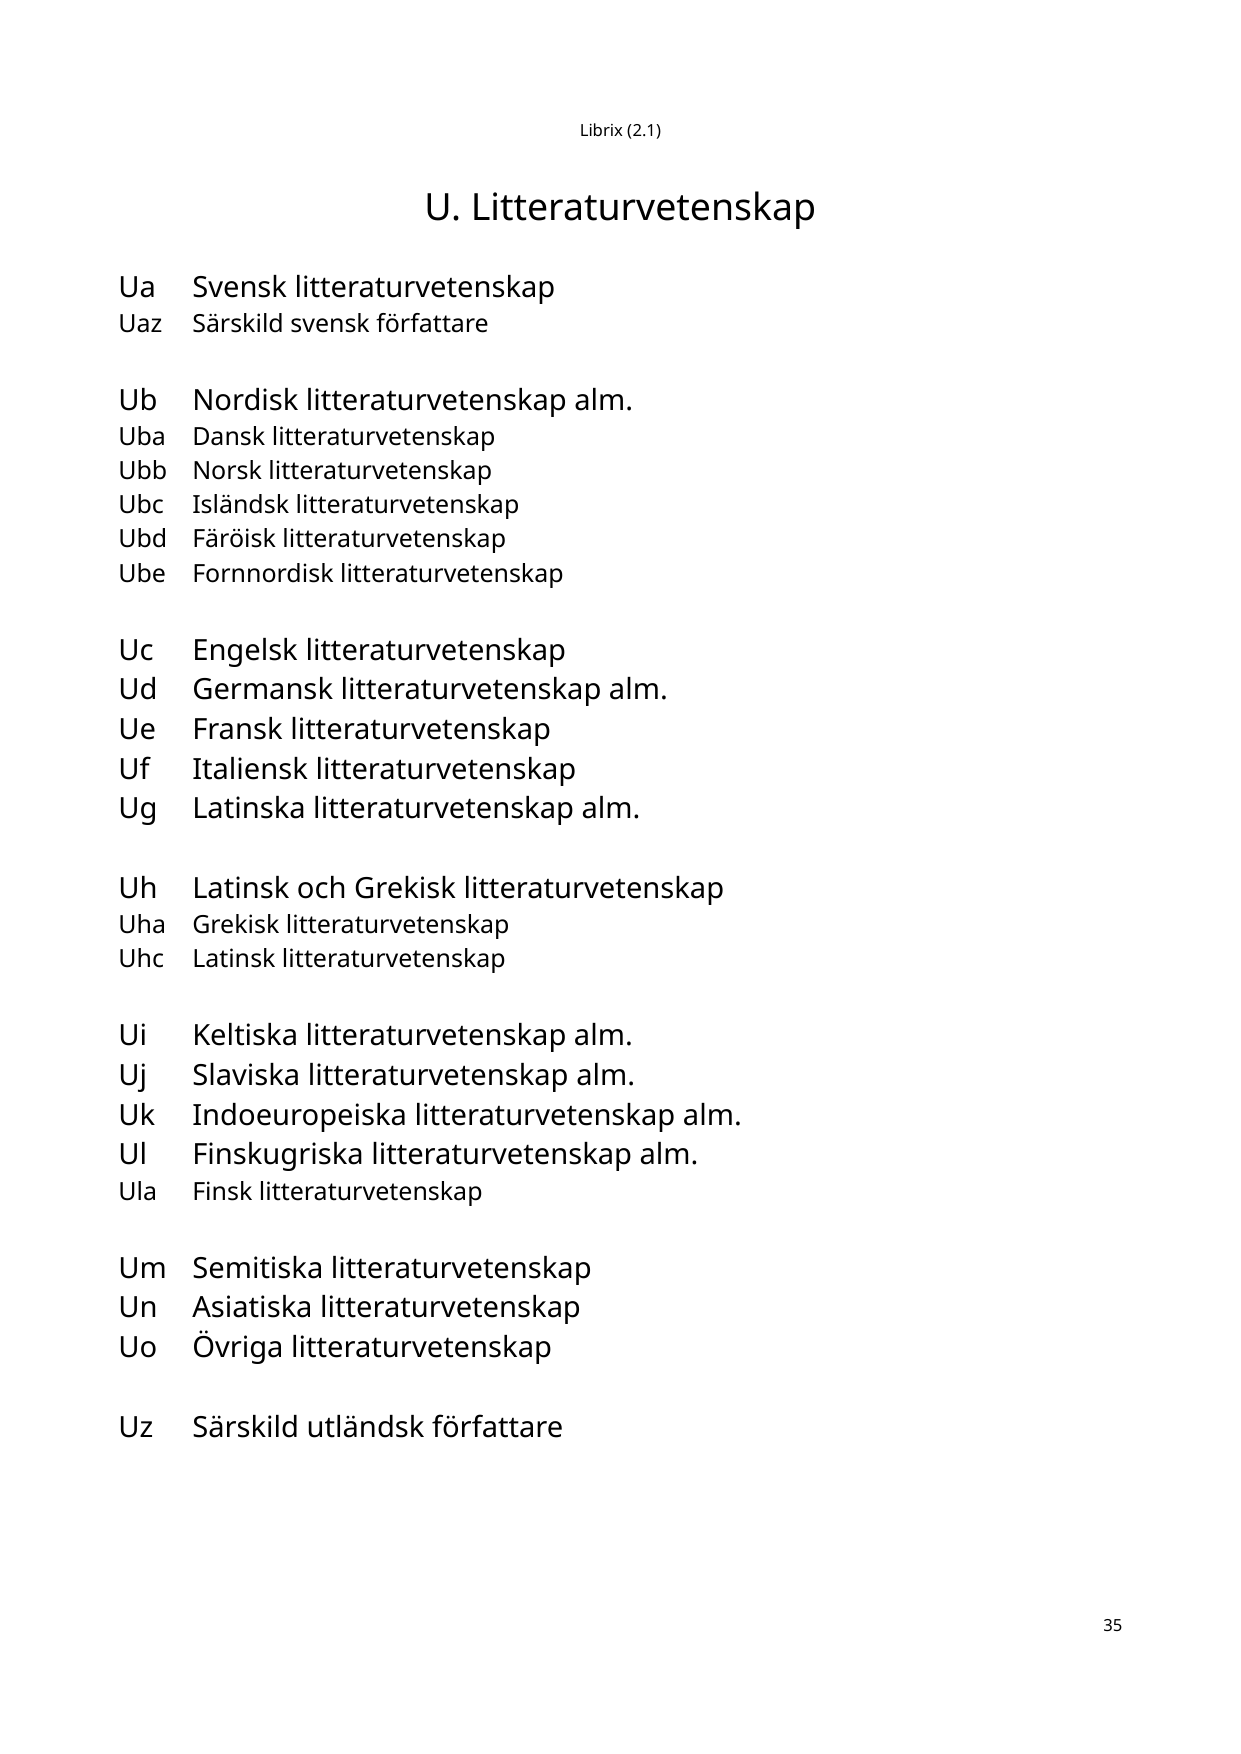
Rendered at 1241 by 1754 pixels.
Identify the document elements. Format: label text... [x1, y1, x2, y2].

text Ug Latinska litteraturvetenskap alm. [118, 788, 1122, 827]
text Um Semitiska litteraturvetenskap [118, 1247, 1122, 1287]
text Uo Övriga litteraturvetenskap [118, 1326, 1122, 1366]
text Ub Nordisk litteraturvetenskap alm. [118, 379, 1122, 419]
text Ula Finsk litteraturvetenskap [118, 1173, 1122, 1207]
text Uhc Latinsk litteraturvetenskap [118, 941, 1122, 975]
text Uaz Särskild svensk författare [118, 306, 1122, 339]
text Uc Engelsk litteraturvetenskap [118, 629, 1122, 669]
text Uf Italiensk litteraturvetenskap [118, 748, 1122, 788]
text Ud Germansk litteraturvetenskap alm. [118, 669, 1122, 708]
text Uk Indoeuropeiska litteraturvetenskap alm. [118, 1094, 1122, 1134]
text Ue Fransk litteraturvetenskap [118, 708, 1122, 748]
text Uba Dansk litteraturvetenskap [118, 419, 1122, 453]
text Uha Grekisk litteraturvetenskap [118, 907, 1122, 941]
text Uz Särskild utländsk författare [118, 1406, 1122, 1446]
text Ubc Isländsk litteraturvetenskap [118, 487, 1122, 521]
text Un Asiatiska litteraturvetenskap [118, 1287, 1122, 1326]
text Ui Keltiska litteraturvetenskap alm. [118, 1014, 1122, 1054]
text Uh Latinsk och Grekisk litteraturvetenskap [118, 867, 1122, 907]
text Ube Fornnordisk litteraturvetenskap [118, 555, 1122, 589]
text Ua Svensk litteraturvetenskap [118, 266, 1122, 306]
text Uj Slaviska litteraturvetenskap alm. [118, 1054, 1122, 1094]
text Ul Finskugriska litteraturvetenskap alm. [118, 1134, 1122, 1173]
subtitle U. Litteraturvetenskap [118, 181, 1122, 232]
text Ubb Norsk litteraturvetenskap [118, 453, 1122, 487]
text Ubd Färöisk litteraturvetenskap [118, 521, 1122, 555]
